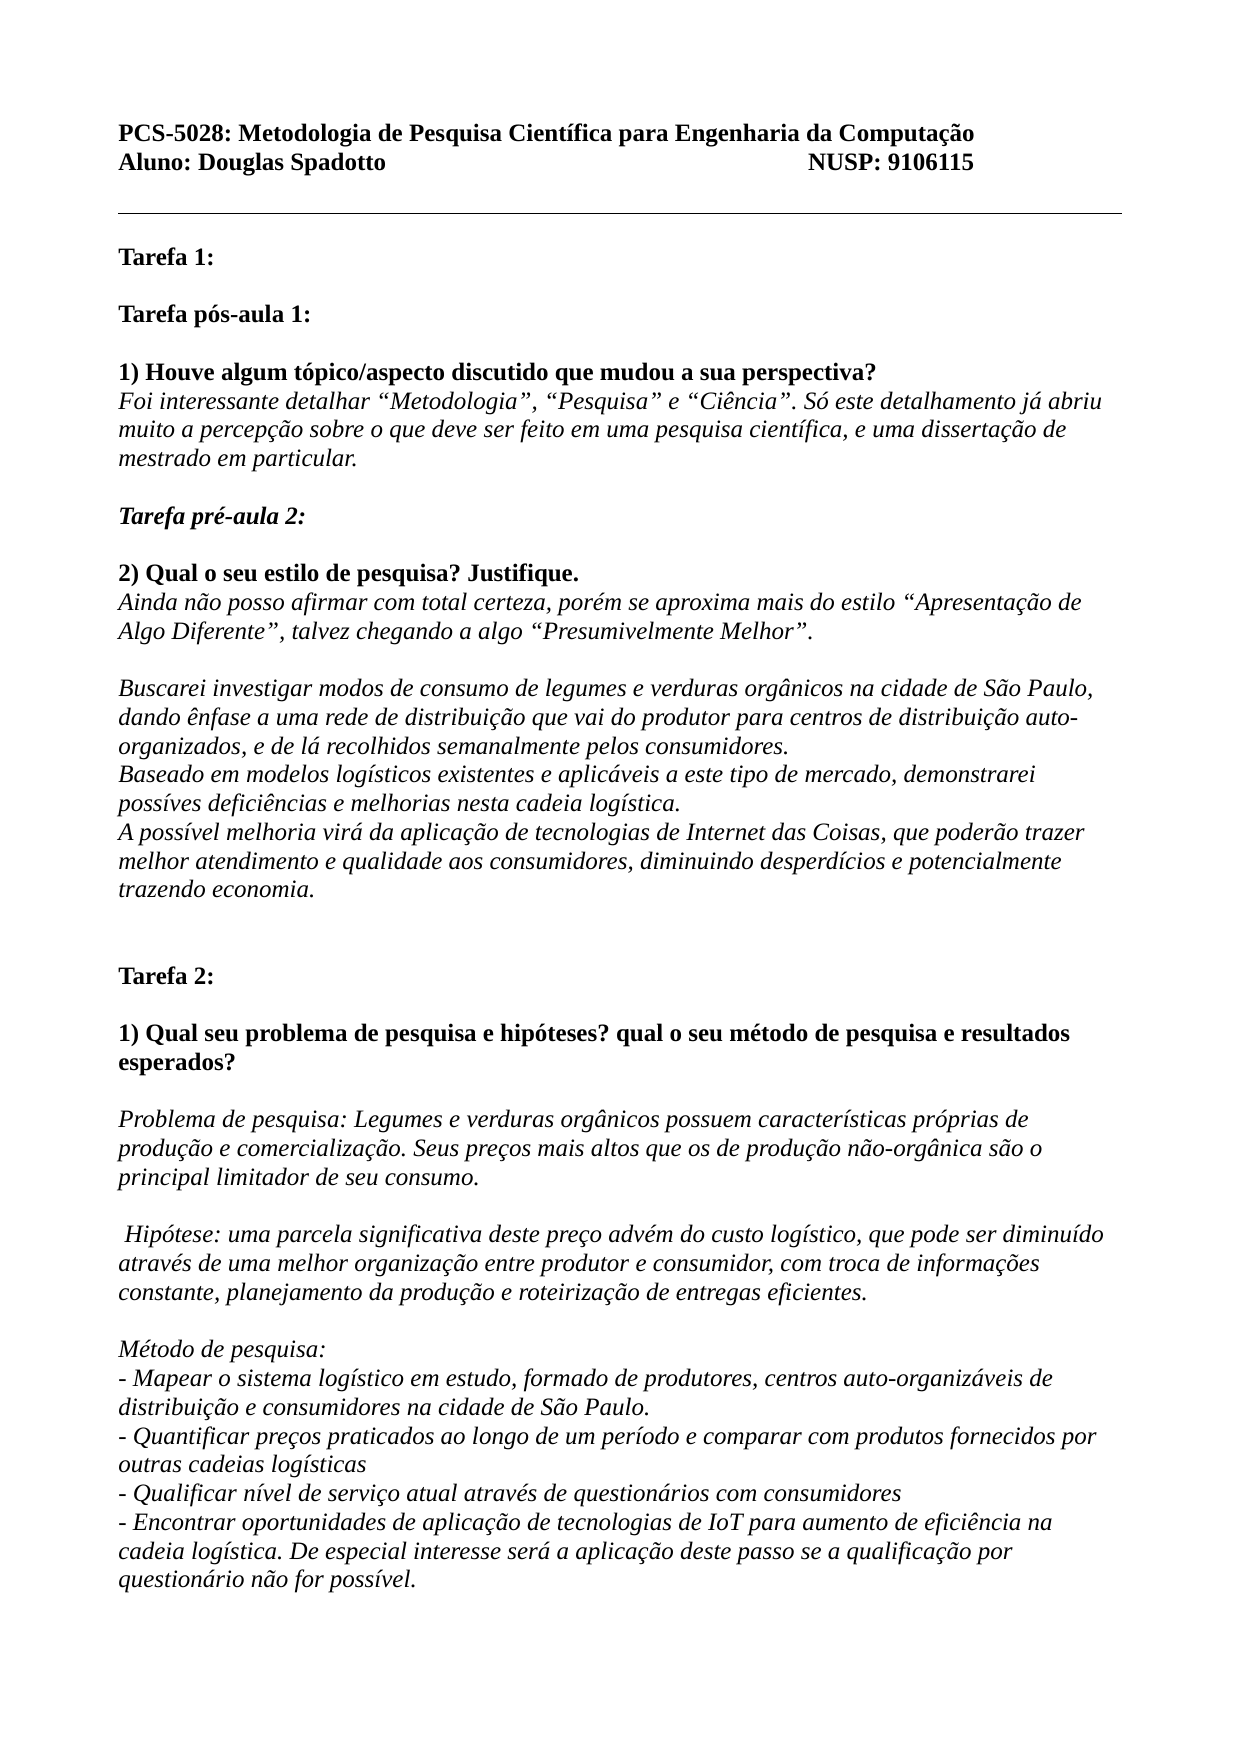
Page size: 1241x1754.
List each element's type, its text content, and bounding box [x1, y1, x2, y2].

text - Encontrar oportunidades de aplicação de tecnologias de IoT para aumento de eficiência na cadeia logística. De especial interesse será a aplicação deste passo se a qualificação por questionário não for possível. [118, 1507, 1122, 1593]
text Tarefa 2: [118, 961, 1122, 989]
text Buscarei investigar modos de consumo de legumes e verduras orgânicos na cidade de São Paulo, dando ênfase a uma rede de distribuição que vai do produtor para centros de distribuição auto-organizados, e de lá recolhidos semanalmente pelos consumidores. [118, 673, 1122, 759]
text Baseado em modelos logísticos existentes e aplicáveis a este tipo de mercado, demonstrarei possíves deficiências e melhorias nesta cadeia logística. [118, 759, 1122, 817]
text Ainda não posso afirmar com total certeza, porém se aproxima mais do estilo “Apresentação de Algo Diferente”, talvez chegando a algo “Presumivelmente Melhor”. [118, 587, 1122, 644]
text A possível melhoria virá da aplicação de tecnologias de Internet das Coisas, que poderão trazer melhor atendimento e qualidade aos consumidores, diminuindo desperdícios e potencialmente trazendo economia. [118, 817, 1122, 903]
text 1) Houve algum tópico/aspecto discutido que mudou a sua perspectiva? [118, 357, 1122, 386]
text Hipótese: uma parcela significativa deste preço advém do custo logístico, que pode ser diminuído através de uma melhor organização entre produtor e consumidor, com troca de informações constante, planejamento da produção e roteirização de entregas eficientes. [118, 1219, 1122, 1306]
text Problema de pesquisa: Legumes e verduras orgânicos possuem características próprias de produção e comercialização. Seus preços mais altos que os de produção não-orgânica são o principal limitador de seu consumo. [118, 1104, 1122, 1191]
text PCS-5028: Metodologia de Pesquisa Científica para Engenharia da Computação [118, 118, 1122, 147]
text 1) Qual seu problema de pesquisa e hipóteses? qual o seu método de pesquisa e resultados esperados? [118, 1018, 1122, 1076]
text Tarefa 1: [118, 242, 1122, 271]
text - Quantificar preços praticados ao longo de um período e comparar com produtos fornecidos por outras cadeias logísticas [118, 1421, 1122, 1478]
text Tarefa pré-aula 2: [118, 501, 1122, 529]
text Tarefa pós-aula 1: [118, 299, 1122, 328]
text Aluno: Douglas Spadotto NUSP: 9106115 [118, 147, 1122, 176]
text - Mapear o sistema logístico em estudo, formado de produtores, centros auto-organizáveis de distribuição e consumidores na cidade de São Paulo. [118, 1363, 1122, 1421]
text - Qualificar nível de serviço atual através de questionários com consumidores [118, 1478, 1122, 1507]
text 2) Qual o seu estilo de pesquisa? Justifique. [118, 558, 1122, 587]
text Método de pesquisa: [118, 1334, 1122, 1363]
text Foi interessante detalhar “Metodologia”, “Pesquisa” e “Ciência”. Só este detalhamento já abriu muito a percepção sobre o que deve ser feito em uma pesquisa científica, e uma dissertação de mestrado em particular. [118, 386, 1122, 472]
